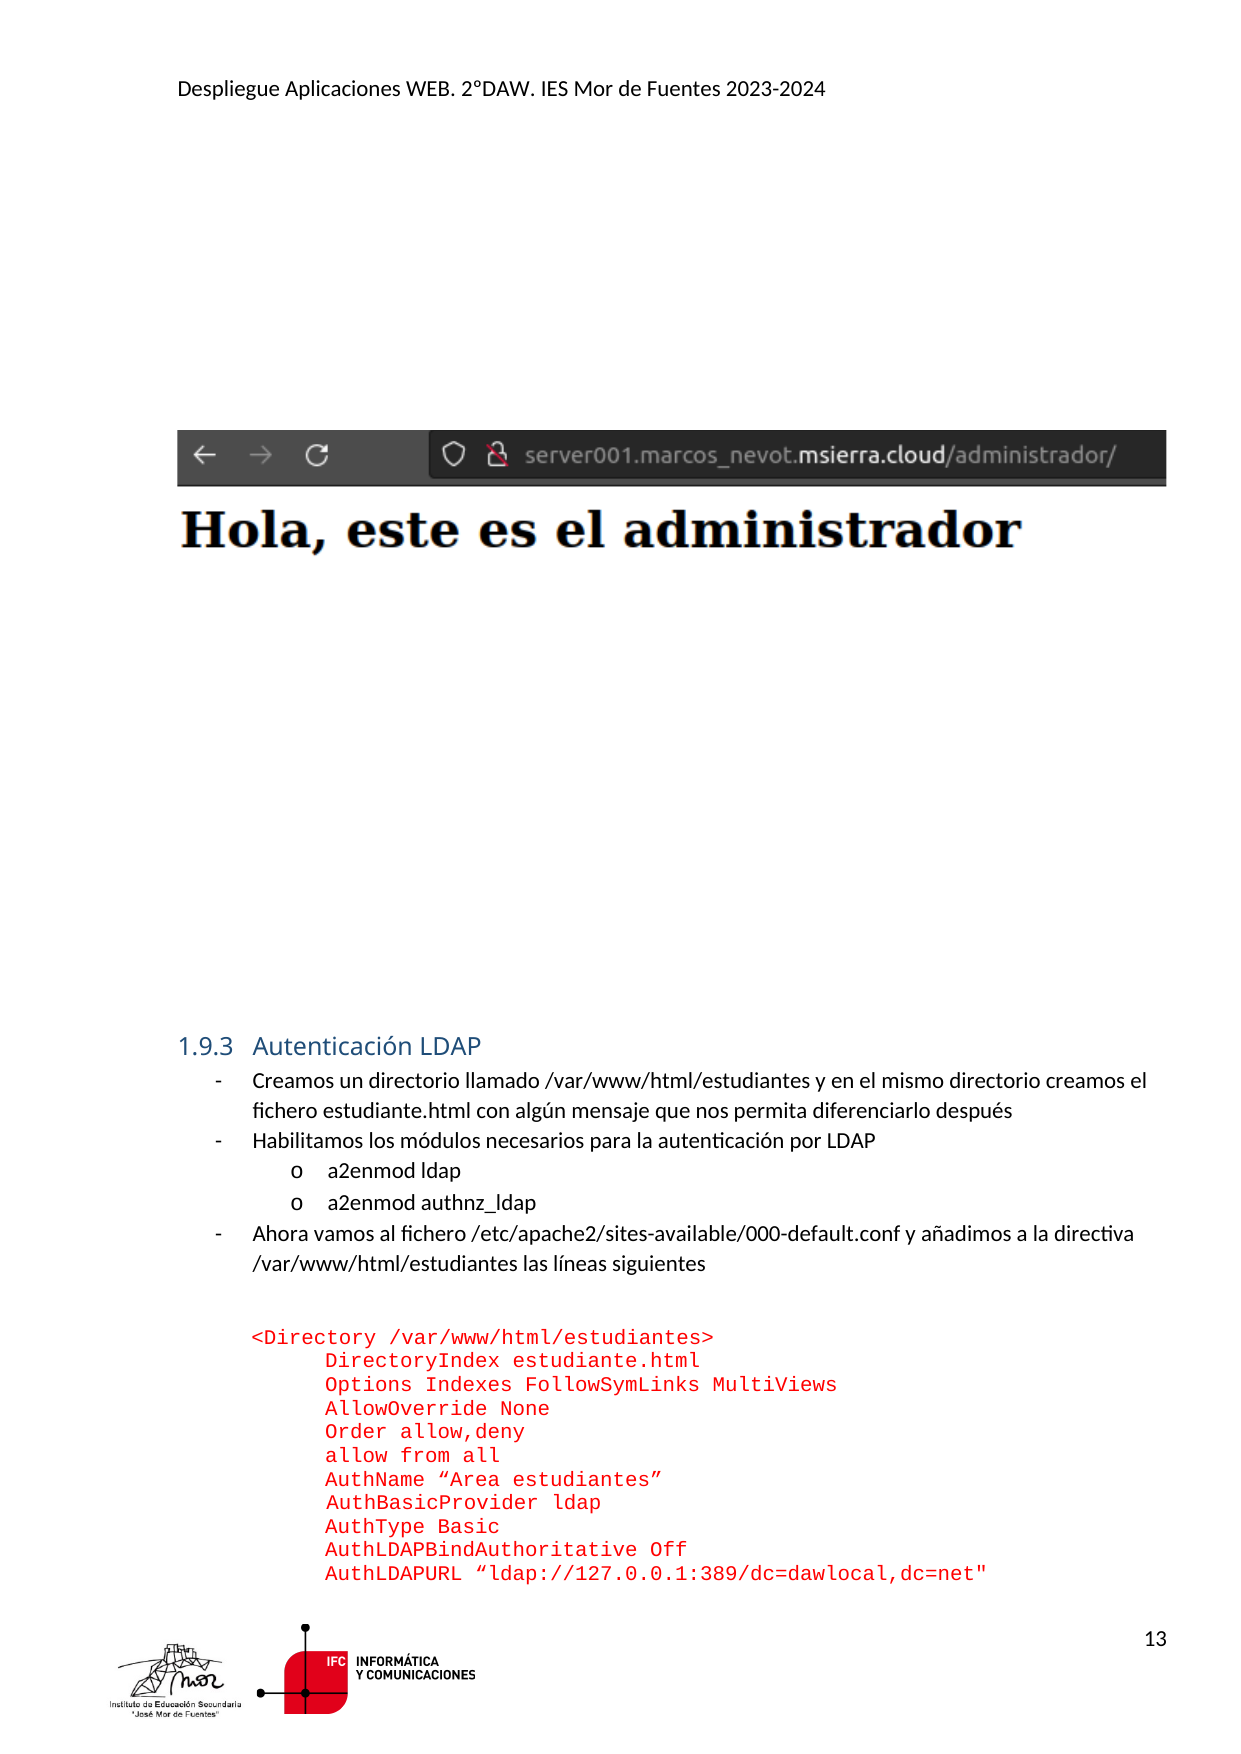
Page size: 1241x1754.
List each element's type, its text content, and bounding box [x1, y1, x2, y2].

list Habilitamos los módulos necesarios para la autenticación por LDAP [215, 1126, 1167, 1154]
picture [177, 430, 1167, 897]
list Ahora vamos al fichero /etc/apache2/sites-available/000-default.conf y añadimos a la directiva /var/www/html/estudiantes las líneas siguientes [215, 1219, 1167, 1278]
text DirectoryIndex estudiante.html [251, 1350, 1167, 1374]
text AllowOverride None [251, 1398, 1167, 1421]
list a2enmod authnz_ldap [290, 1188, 1167, 1217]
text AuthType Basic [251, 1516, 1167, 1539]
text allow from all [251, 1445, 1167, 1468]
text AuthLDAPBindAuthoritative Off [251, 1539, 1167, 1563]
picture [256, 1624, 475, 1714]
text Options Indexes FollowSymLinks MultiViews [251, 1374, 1167, 1398]
list Creamos un directorio llamado /var/www/html/estudiantes y en el mismo directorio creamos el fichero estudiante.html con algún mensaje que nos permita diferenciarlo después [215, 1066, 1167, 1124]
picture [100, 1631, 249, 1736]
subtitle Autenticación LDAP [177, 1029, 1167, 1063]
text AuthLDAPURL “ldap://127.0.0.1:389/dc=dawlocal,dc=net" [251, 1563, 1167, 1587]
text <Directory /var/www/html/estudiantes> [251, 1327, 1167, 1350]
text AuthBasicProvider ldap [251, 1492, 1167, 1516]
text Order allow,deny [251, 1421, 1167, 1445]
text AuthName “Area estudiantes” [251, 1468, 1167, 1492]
list a2enmod ldap [290, 1156, 1167, 1186]
